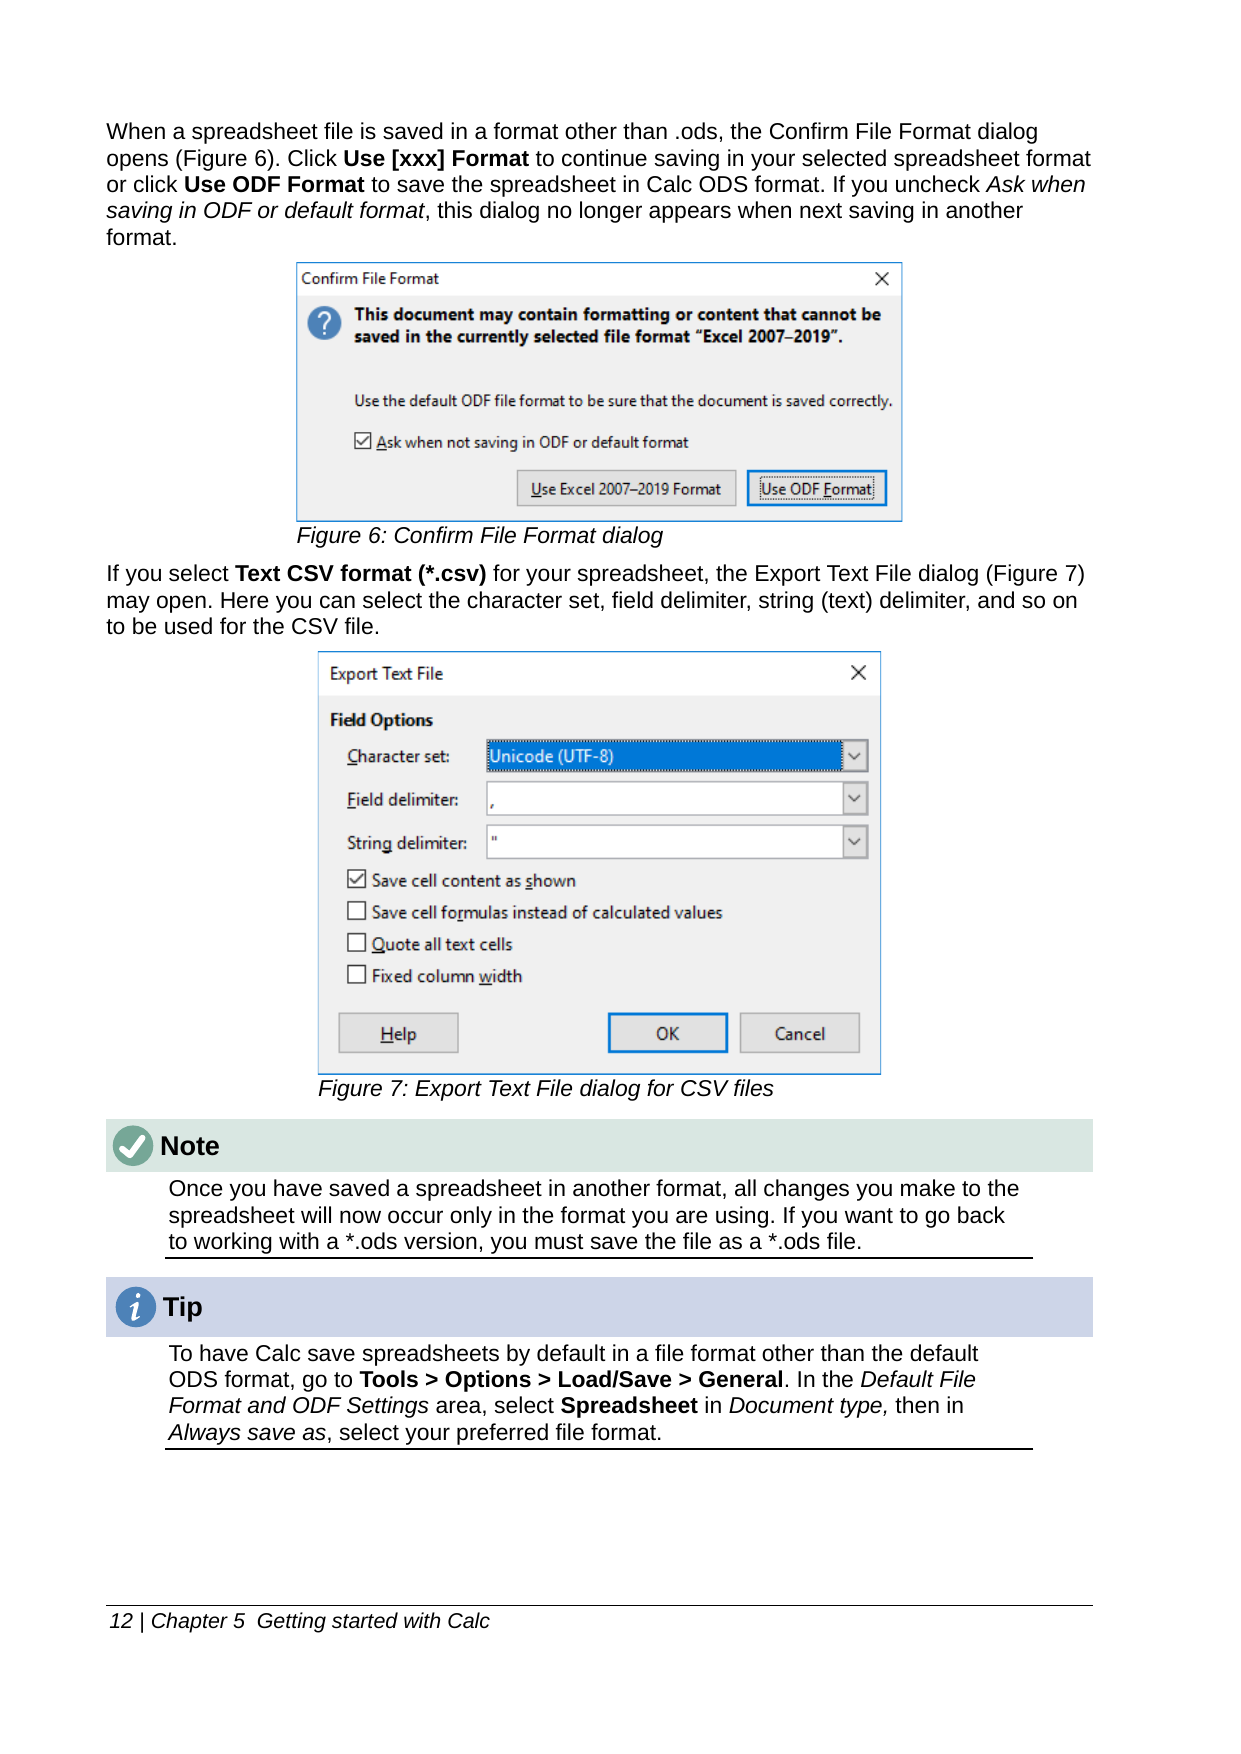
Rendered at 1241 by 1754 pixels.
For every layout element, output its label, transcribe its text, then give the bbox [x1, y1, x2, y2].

subtitle Note [106, 1119, 1093, 1172]
text Once you have saved a spreadsheet in another format, all changes you make to the spreadsheet will now occur only in the format you are using. If you want to go back to working with a *.ods version, you must save the file as a *.ods file. [165, 1172, 1033, 1257]
text When a spreadsheet file is saved in a format other than .ods, the Confirm File Format dialog opens (Figure 6). Click Use [xxx] Format to continue saving in your selected spreadsheet format or click Use ODF Format to save the spreadsheet in Calc ODS format. If you uncheck Ask when saving in ODF or default format, this dialog no longer appears when next saving in another format. [106, 118, 1093, 250]
text If you select Text CSV format (*.csv) for your spreadsheet, the Export Text File dialog (Figure 7) may open. Here you can select the character set, field delimiter, string (text) delimiter, and so on to be used for the CSV file. [106, 560, 1093, 639]
picture [317, 651, 882, 1075]
text To have Calc save spreadsheets by default in a file format other than the default ODS format, go to Tools > Options > Load/Save > General. In the Default File Format and ODF Settings area, select Spreadsheet in Document type, then in Always save as, select your preferred file format. [165, 1337, 1033, 1448]
text Figure 7: Export Text File dialog for CSV files [318, 1075, 881, 1101]
picture [296, 262, 903, 522]
subtitle Tip [106, 1277, 1093, 1337]
text Figure 6: Confirm File Format dialog [296, 522, 902, 548]
